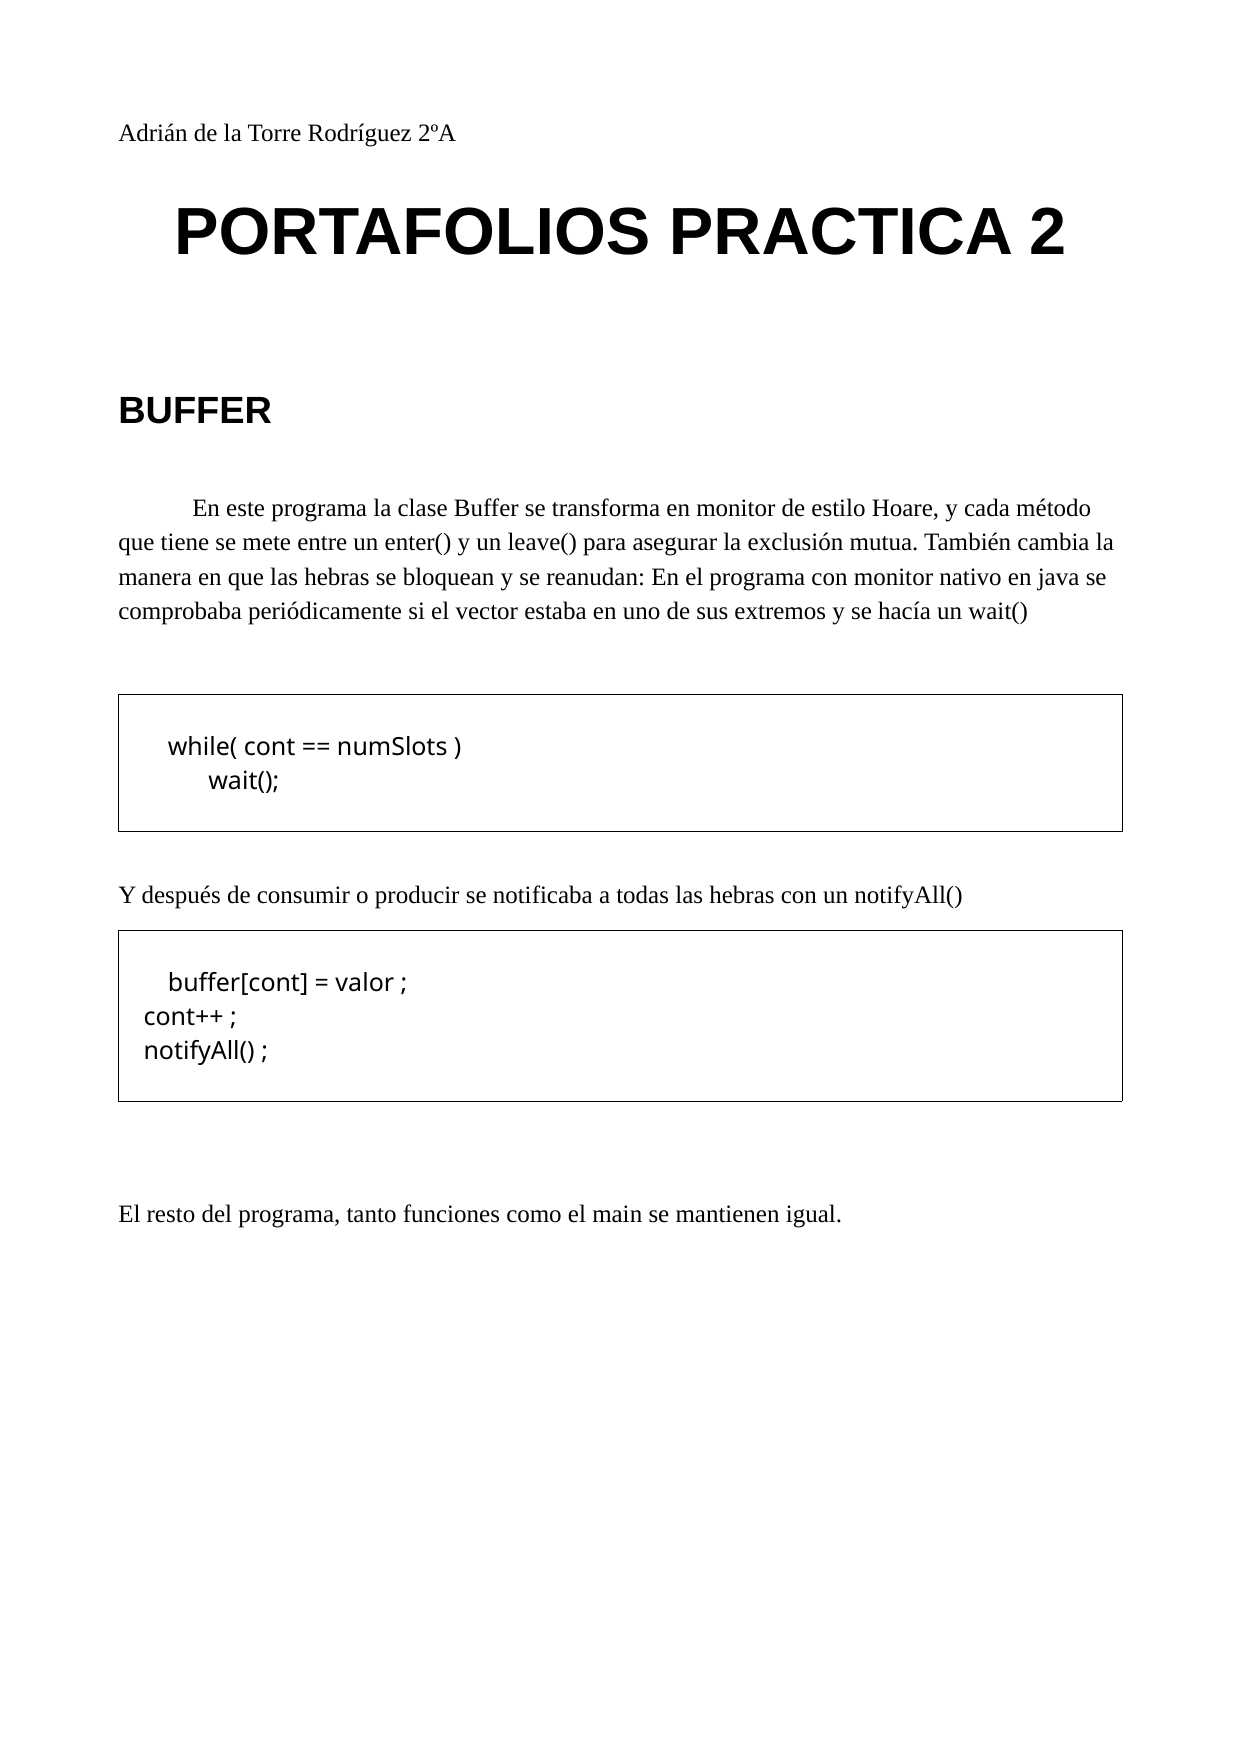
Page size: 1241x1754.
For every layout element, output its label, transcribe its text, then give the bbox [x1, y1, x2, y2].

text Adrián de la Torre Rodríguez 2ºA [118, 118, 1122, 147]
table_header buffer[cont] = valor ; cont++ ; notifyAll() ; [119, 931, 1122, 1101]
text Y después de consumir o producir se notificaba a todas las hebras con un notifyAll() [118, 881, 1122, 909]
table_header while( cont == numSlots ) wait(); [119, 695, 1122, 831]
title PORTAFOLIOS PRACTICA 2 [118, 192, 1122, 269]
text En este programa la clase Buffer se transforma en monitor de estilo Hoare, y cada método que tiene se mete entre un enter() y un leave() para asegurar la exclusión mutua. También cambia la manera en que las hebras se bloquean y se reanudan: En el programa con monitor nativo en java se comprobaba periódicamente si el vector estaba en uno de sus extremos y se hacía un wait() [118, 493, 1122, 625]
subtitle BUFFER [118, 387, 1122, 431]
text El resto del programa, tanto funciones como el main se mantienen igual. [118, 1199, 1122, 1228]
